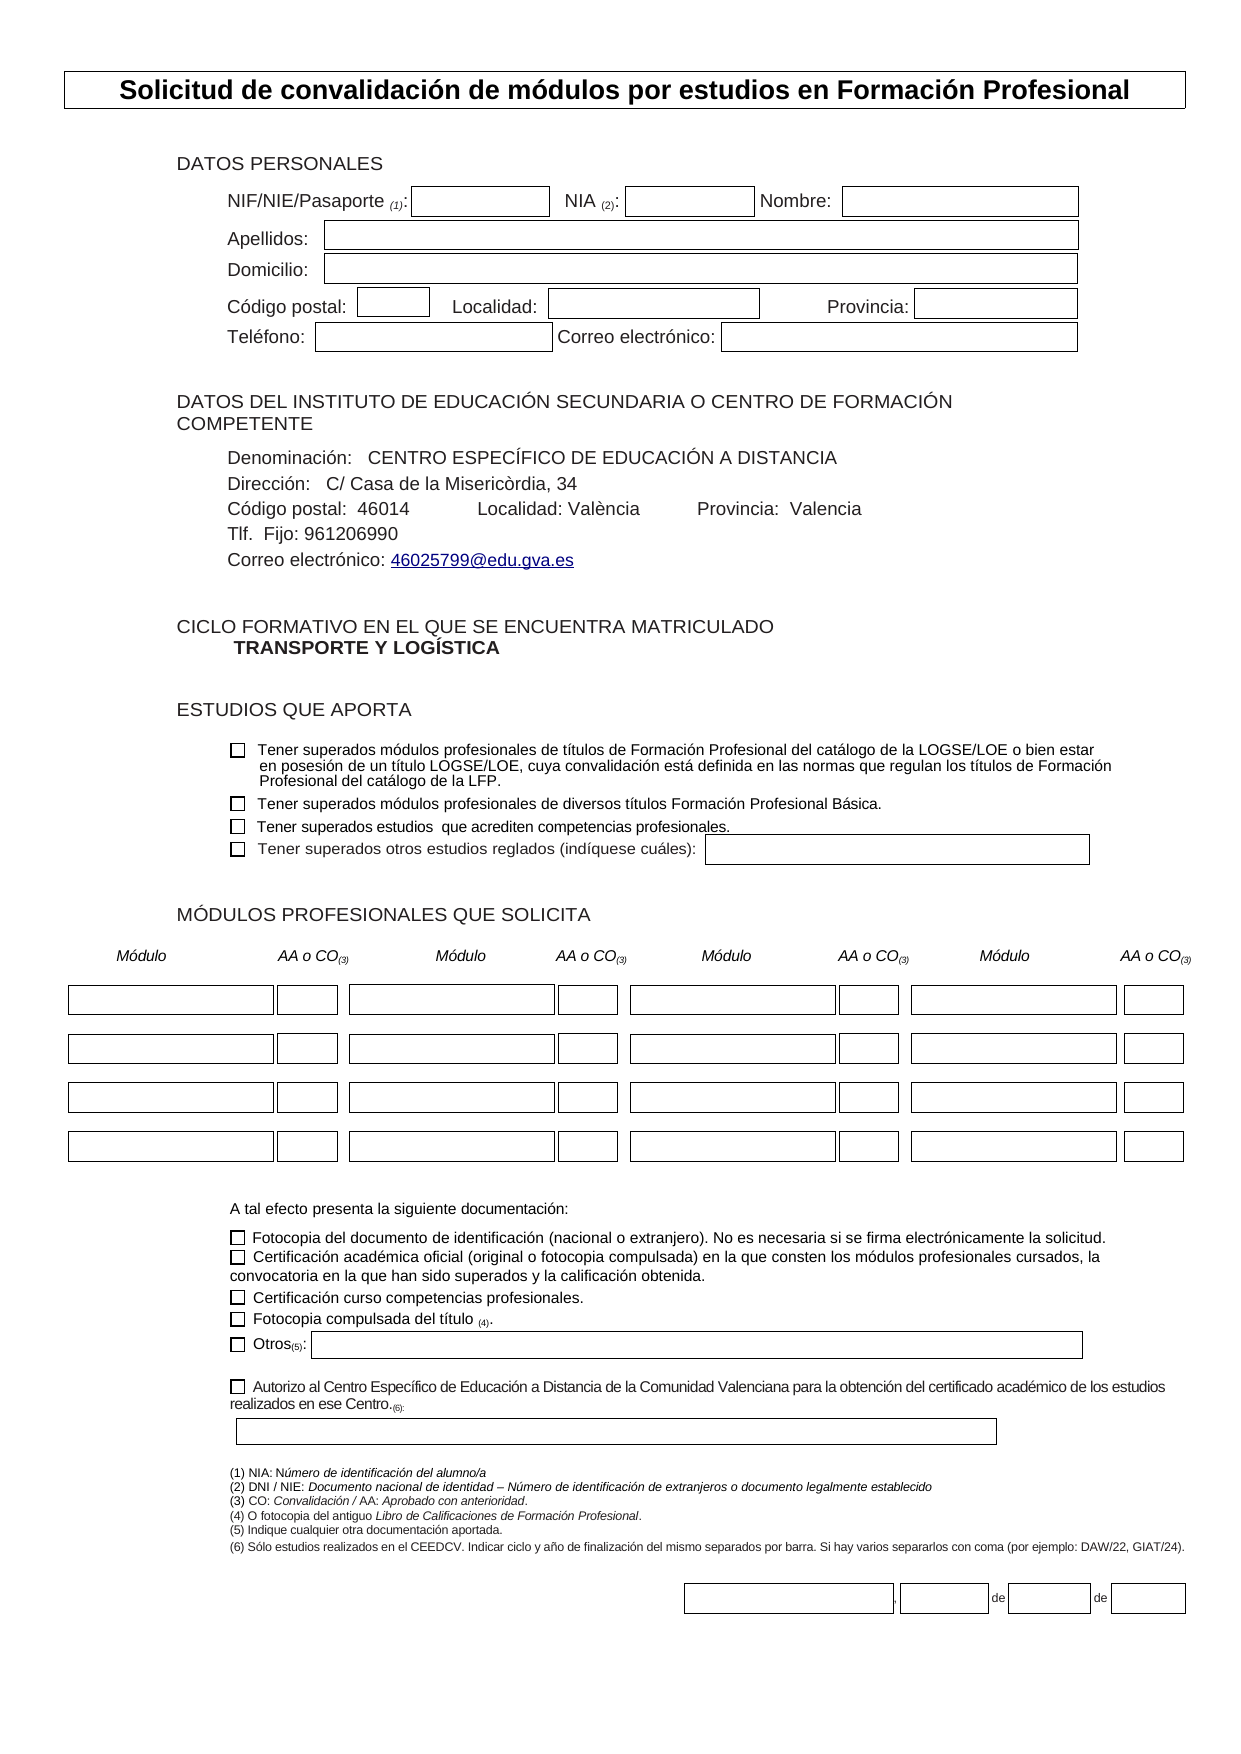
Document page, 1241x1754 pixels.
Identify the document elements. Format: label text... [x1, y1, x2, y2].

text [1078, 322, 1185, 351]
text Domicilio: [227, 253, 324, 283]
text Fotocopia compulsada del título (4). [229, 1310, 1185, 1328]
text (3) CO: Convalidación / AA: Aprobado con anterioridad. [188, 1494, 1185, 1508]
text Certificación curso competencias profesionales. [229, 1288, 1185, 1306]
text NIF/NIE/Pasaporte (1): [227, 186, 411, 216]
text [1079, 220, 1185, 250]
text Tener superados módulos profesionales de diversos títulos Formación Profesional Básica. [229, 796, 1185, 813]
text de [1091, 1589, 1111, 1606]
text CICLO FORMATIVO EN EL QUE SE ENCUENTRA MATRICULADO [176, 615, 1185, 637]
text (2) DNI / NIE: Documento nacional de identidad – Número de identificación de extranjeros o documento legalmente establecido [188, 1480, 1185, 1494]
text Denominación: CENTRO ESPECÍFICO DE EDUCACIÓN A DISTANCIA [227, 447, 1185, 468]
text MÓDULOS PROFESIONALES QUE SOLICITA [176, 904, 878, 926]
text Correo electrónico: 46025799@edu.gva.es [227, 548, 1185, 570]
text [1090, 841, 1185, 858]
text (1) NIA: Número de identificación del alumno/a [188, 1465, 1185, 1480]
text (6) Sólo estudios realizados en el CEEDCV. Indicar ciclo y año de finalización del mismo separados por barra. Si hay varios separarlos con coma (por ejemplo: DAW/22, GIAT/24). [188, 1537, 1185, 1554]
text Tener superados estudios que acrediten competencias profesionales. [229, 819, 1185, 835]
text TRANSPORTE Y LOGÍSTICA [228, 637, 1185, 658]
text [1079, 186, 1185, 216]
text Solicitud de convalidación de módulos por estudios en Formación Profesional [65, 72, 1185, 108]
text (4) O fotocopia del antiguo Libro de Calificaciones de Formación Profesional. [188, 1508, 1185, 1523]
text ESTUDIOS QUE APORTA [176, 699, 1185, 721]
text Dirección: C/ Casa de la Misericòrdia, 34 [227, 472, 1185, 494]
text (5) Indique cualquier otra documentación aportada. [188, 1523, 1185, 1537]
text DATOS DEL INSTITUTO DE EDUCACIÓN SECUNDARIA O CENTRO DE FORMACIÓN COMPETENTE [176, 391, 1079, 435]
text Fotocopia del documento de identificación (nacional o extranjero). No es necesaria si se firma electrónicamente la solicitud. [229, 1229, 1185, 1247]
text Certificación académica oficial (original o fotocopia compulsada) en la que consten los módulos profesionales cursados, la convocatoria en la que han sido superados y la calificación obtenida. [229, 1248, 1138, 1285]
text [1083, 1331, 1185, 1358]
text A tal efecto presenta la siguiente documentación: [229, 1199, 1185, 1217]
text Módulo AA o CO(3) Módulo AA o CO(3) Módulo AA o CO(3) Módulo AA o CO(3) [58, 948, 1197, 965]
text de [989, 1589, 1008, 1606]
text Código postal: 46014 Localidad: València Provincia: Valencia [227, 498, 1185, 519]
text Correo electrónico: [553, 322, 721, 351]
text Otros(5): [229, 1331, 311, 1358]
text Apellidos: [227, 220, 324, 250]
text [64, 1589, 684, 1606]
text DATOS PERSONALES [176, 153, 1185, 174]
text Tlf. Fijo: 961206990 [227, 523, 1185, 544]
text NIA (2): [550, 186, 625, 216]
text Autorizo al Centro Específico de Educación a Distancia de la Comunidad Valenciana para la obtención del certificado académico de los estudios realizados en ese Centro.(6): [229, 1378, 1185, 1413]
text [1078, 253, 1185, 283]
text Tener superados módulos profesionales de títulos de Formación Profesional del catálogo de la LOGSE/LOE o bien estar en posesión de un título LOGSE/LOE, cuya convalidación está definida en las normas que regulan los títulos de Formación Profesional del catálogo de la LFP. [229, 743, 1114, 790]
text Teléfono: [227, 322, 315, 351]
text , [894, 1589, 900, 1606]
text Nombre: [755, 186, 842, 216]
text Tener superados otros estudios reglados (indíquese cuáles): [229, 841, 705, 858]
text Código postal: Localidad: Provincia: [227, 287, 1185, 318]
